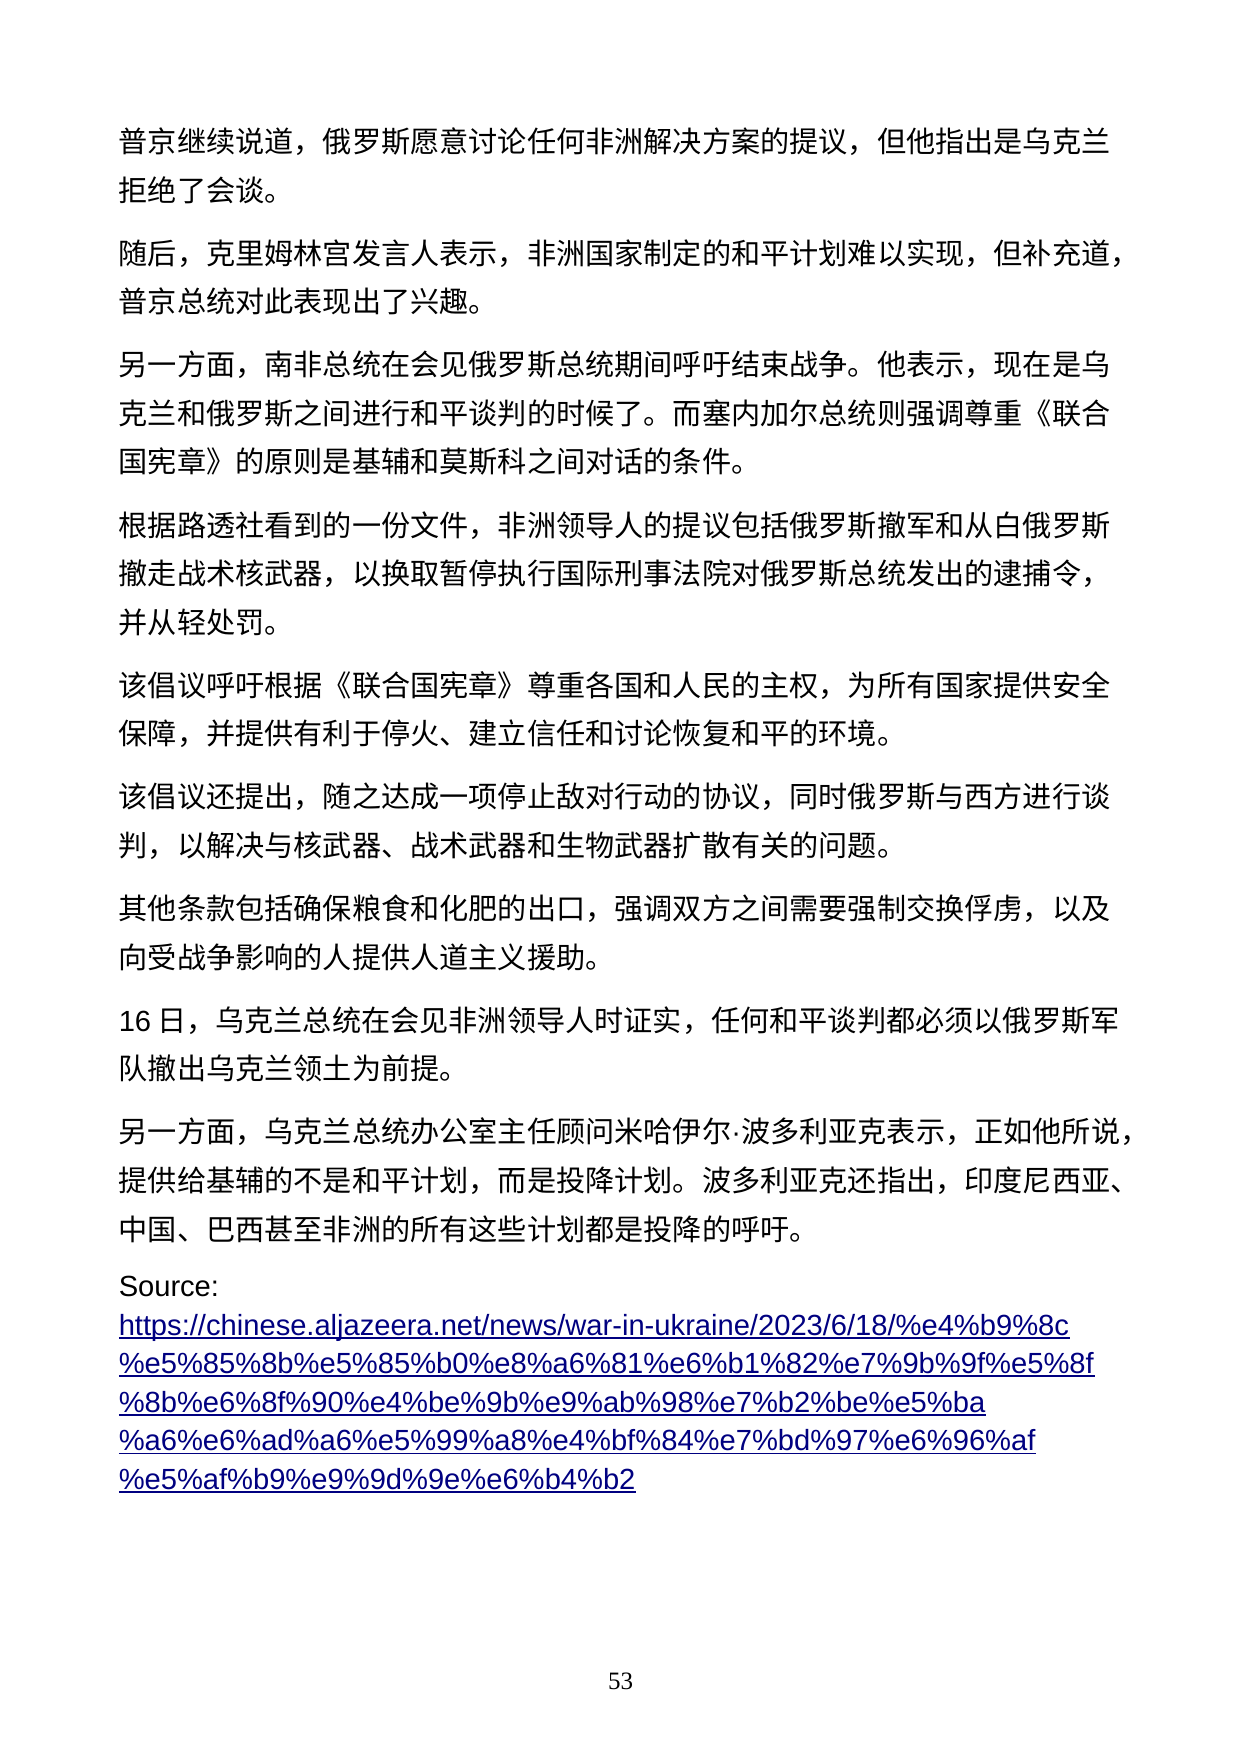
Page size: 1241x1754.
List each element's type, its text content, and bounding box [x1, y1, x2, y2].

text 根据路透社看到的一份文件，非洲领导人的提议包括俄罗斯撤军和从白俄罗斯撤走战术核武器，以换取暂停执行国际刑事法院对俄罗斯总统发出的逮捕令，并从轻处罚。 [118, 502, 1122, 641]
text Source: https://chinese.aljazeera.net/news/war-in-ukraine/2023/6/18/%e4%b9%8c%e5%85%8b%e5%85%b0%e8%a6%81%e6%b1%82%e7%9b%9f%e5%8f%8b%e6%8f%90%e4%be%9b%e9%ab%98%e7%b2%be%e5%ba%a6%e6%ad%a6%e5%99%a8%e4%bf%84%e7%bd%97%e6%96%af%e5%af%b9%e9%9d%9e%e6%b4%b2 [118, 1269, 1122, 1495]
text 16日，乌克兰总统在会见非洲领导人时证实，任何和平谈判都必须以俄罗斯军队撤出乌克兰领土为前提。 [118, 997, 1122, 1088]
text 随后，克里姆林宫发言人表示，非洲国家制定的和平计划难以实现，但补充道，普京总统对此表现出了兴趣。 [118, 230, 1122, 321]
text 普京继续说道，俄罗斯愿意讨论任何非洲解决方案的提议，但他指出是乌克兰拒绝了会谈。 [118, 118, 1122, 209]
text 该倡议还提出，随之达成一项停止敌对行动的协议，同时俄罗斯与西方进行谈判，以解决与核武器、战术武器和生物武器扩散有关的问题。 [118, 774, 1122, 865]
text 其他条款包括确保粮食和化肥的出口，强调双方之间需要强制交换俘虏，以及向受战争影响的人提供人道主义援助。 [118, 886, 1122, 976]
text 该倡议呼吁根据《联合国宪章》尊重各国和人民的主权，为所有国家提供安全保障，并提供有利于停火、建立信任和讨论恢复和平的环境。 [118, 662, 1122, 753]
text 另一方面，乌克兰总统办公室主任顾问米哈伊尔·波多利亚克表示，正如他所说，提供给基辅的不是和平计划，而是投降计划。波多利亚克还指出，印度尼西亚、中国、巴西甚至非洲的所有这些计划都是投降的呼吁。 [118, 1109, 1122, 1248]
text 另一方面，南非总统在会见俄罗斯总统期间呼吁结束战争。他表示，现在是乌克兰和俄罗斯之间进行和平谈判的时候了。而塞内加尔总统则强调尊重《联合国宪章》的原则是基辅和莫斯科之间对话的条件。 [118, 342, 1122, 481]
